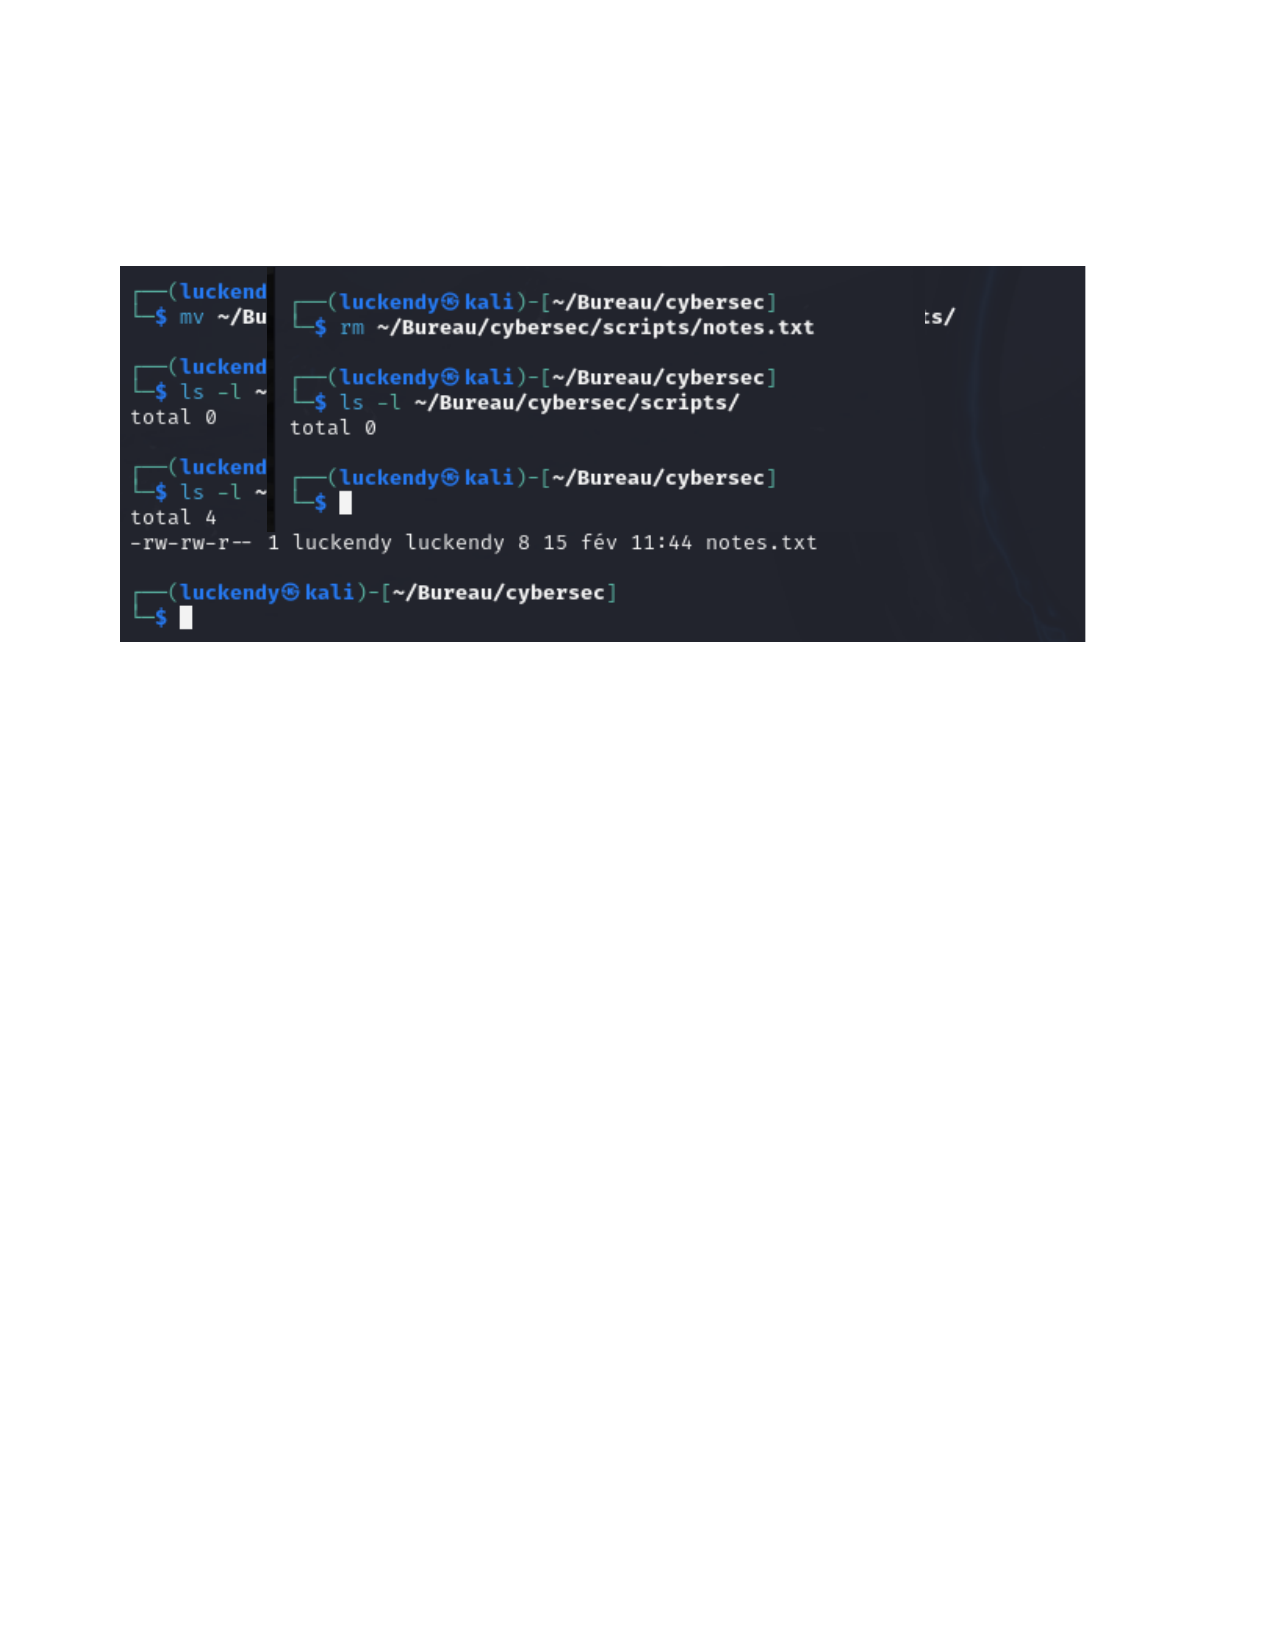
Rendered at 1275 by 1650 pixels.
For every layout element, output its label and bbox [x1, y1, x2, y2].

picture [120, 266, 1086, 642]
